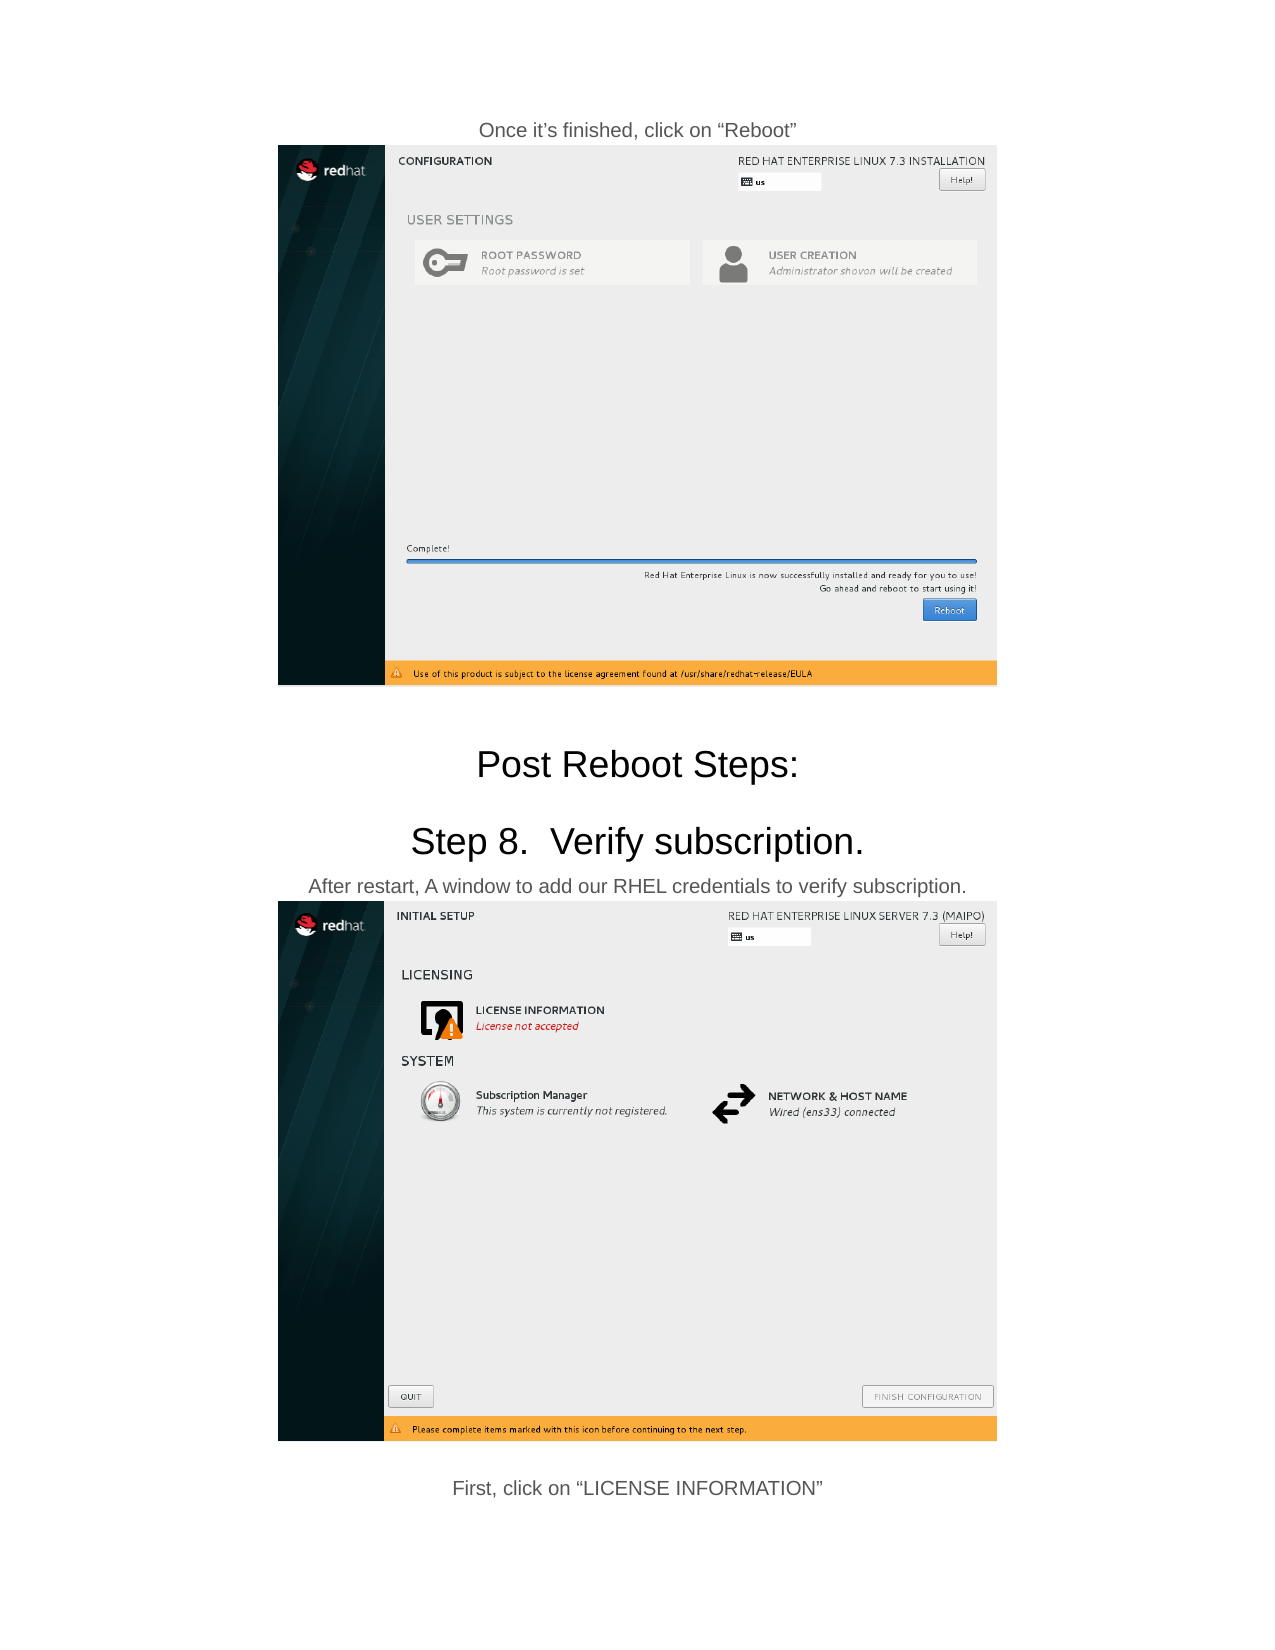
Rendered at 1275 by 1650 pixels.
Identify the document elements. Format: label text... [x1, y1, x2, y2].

text First, click on “LICENSE INFORMATION” [118, 1477, 1157, 1500]
text Once it’s finished, click on “Reboot” [118, 118, 1157, 687]
picture [278, 901, 997, 1442]
subtitle Step 8. Verify subscription. [118, 819, 1157, 862]
subtitle Post Reboot Steps: [118, 743, 1157, 786]
picture [278, 145, 997, 687]
text After restart, A window to add our RHEL credentials to verify subscription. [118, 875, 1157, 1442]
